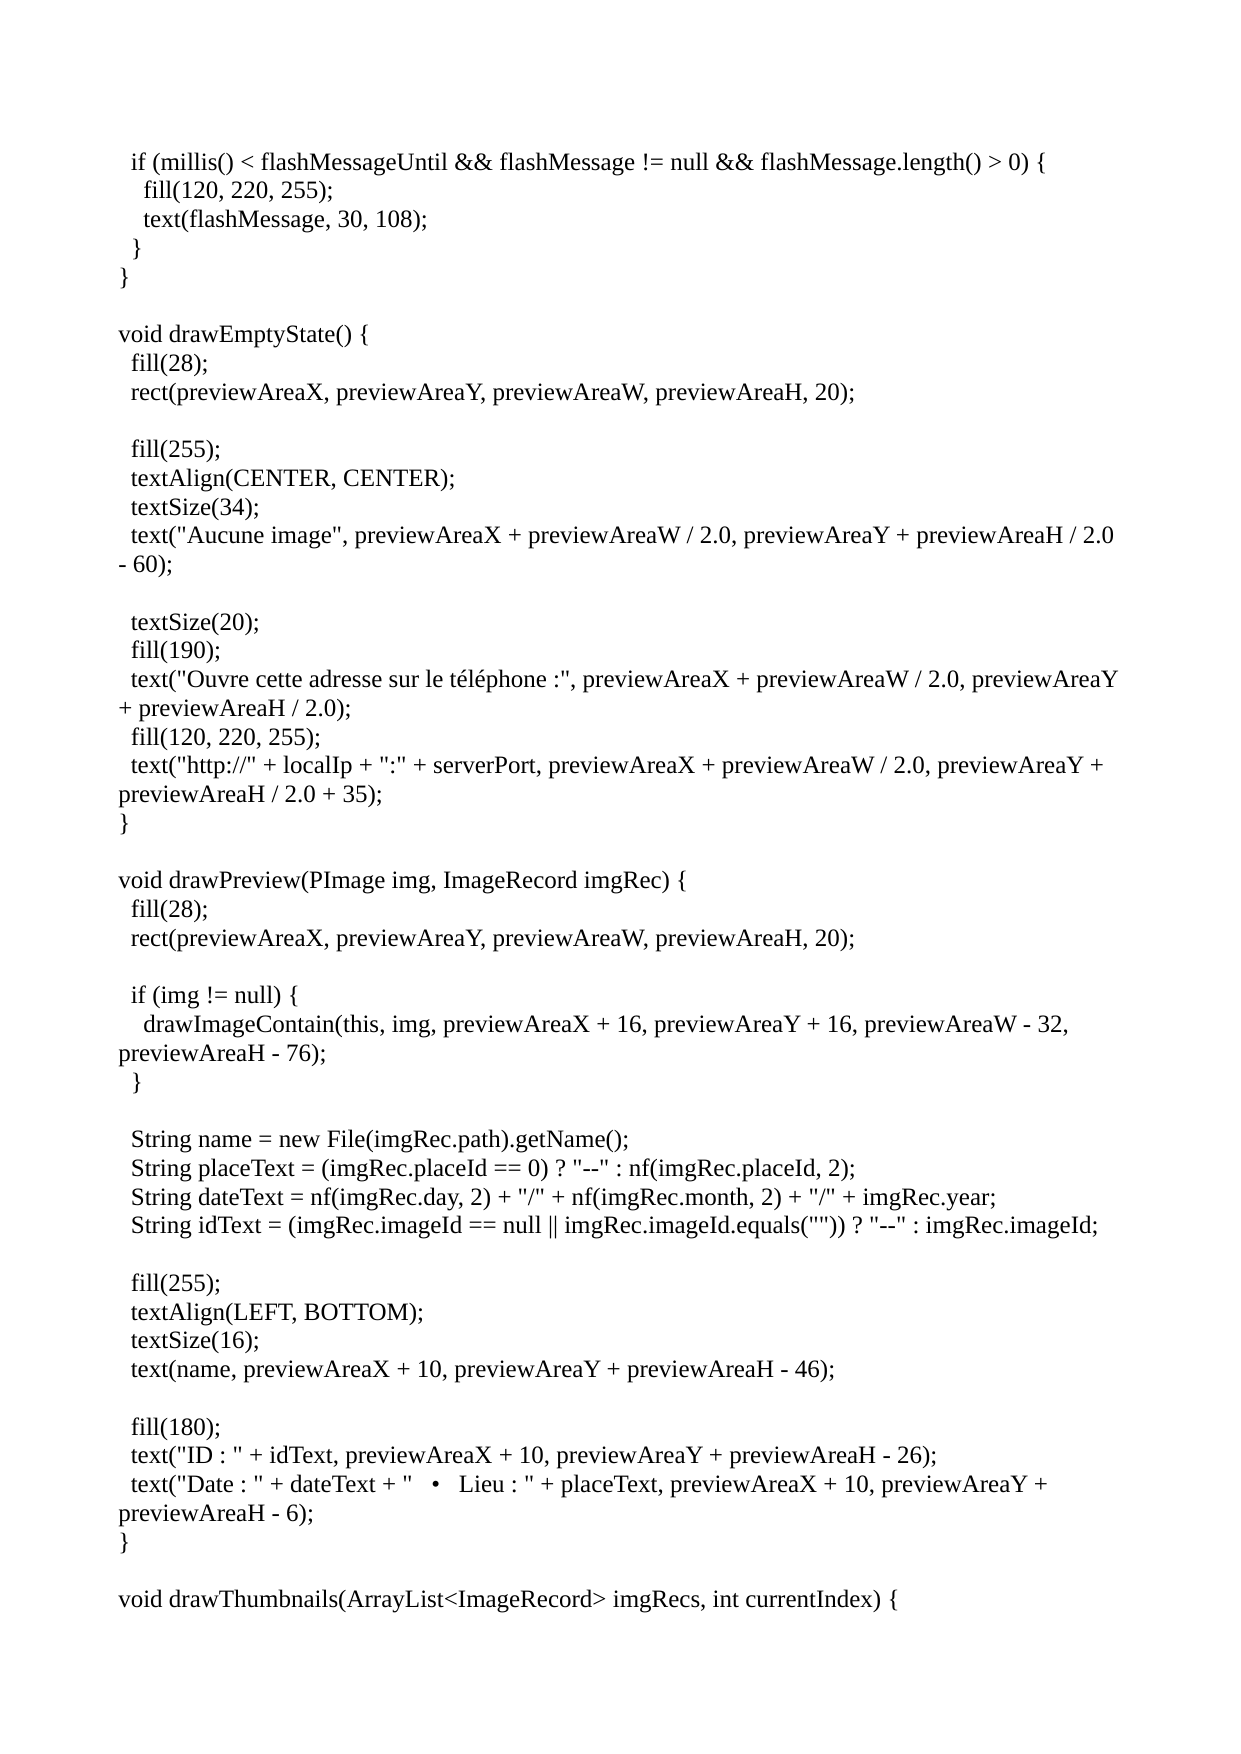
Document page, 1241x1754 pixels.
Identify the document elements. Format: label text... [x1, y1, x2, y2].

text text("Ouvre cette adresse sur le téléphone :", previewAreaX + previewAreaW / 2.0, previewAreaY + previewAreaH / 2.0); [118, 664, 1122, 722]
text text("ID : " + idText, previewAreaX + 10, previewAreaY + previewAreaH - 26); [118, 1441, 1122, 1469]
text void drawThumbnails(ArrayList<ImageRecord> imgRecs, int currentIndex) { [118, 1584, 1122, 1613]
text } [118, 233, 1122, 262]
text void drawPreview(PImage img, ImageRecord imgRec) { [118, 866, 1122, 894]
text rect(previewAreaX, previewAreaY, previewAreaW, previewAreaH, 20); [118, 923, 1122, 952]
text text("http://" + localIp + ":" + serverPort, previewAreaX + previewAreaW / 2.0, previewAreaY + previewAreaH / 2.0 + 35); [118, 751, 1122, 808]
text textAlign(LEFT, BOTTOM); [118, 1297, 1122, 1326]
text fill(120, 220, 255); [118, 176, 1122, 204]
text textSize(34); [118, 492, 1122, 521]
text void drawEmptyState() { [118, 319, 1122, 348]
text text(name, previewAreaX + 10, previewAreaY + previewAreaH - 46); [118, 1354, 1122, 1383]
text rect(previewAreaX, previewAreaY, previewAreaW, previewAreaH, 20); [118, 377, 1122, 406]
text if (millis() < flashMessageUntil && flashMessage != null && flashMessage.length() > 0) { [118, 147, 1122, 176]
text textAlign(CENTER, CENTER); [118, 463, 1122, 492]
text fill(255); [118, 1268, 1122, 1297]
text String dateText = nf(imgRec.day, 2) + "/" + nf(imgRec.month, 2) + "/" + imgRec.year; [118, 1182, 1122, 1211]
text } [118, 808, 1122, 837]
text textSize(20); [118, 607, 1122, 636]
text } [118, 1067, 1122, 1096]
text } [118, 1527, 1122, 1556]
text String name = new File(imgRec.path).getName(); [118, 1124, 1122, 1153]
text text("Date : " + dateText + " • Lieu : " + placeText, previewAreaX + 10, previewAreaY + previewAreaH - 6); [118, 1469, 1122, 1527]
text text("Aucune image", previewAreaX + previewAreaW / 2.0, previewAreaY + previewAreaH / 2.0 - 60); [118, 521, 1122, 578]
text fill(255); [118, 434, 1122, 463]
text } [118, 262, 1122, 291]
text fill(120, 220, 255); [118, 722, 1122, 751]
text fill(180); [118, 1412, 1122, 1441]
text String placeText = (imgRec.placeId == 0) ? "--" : nf(imgRec.placeId, 2); [118, 1153, 1122, 1182]
text text(flashMessage, 30, 108); [118, 204, 1122, 233]
text String idText = (imgRec.imageId == null || imgRec.imageId.equals("")) ? "--" : imgRec.imageId; [118, 1211, 1122, 1239]
text if (img != null) { [118, 981, 1122, 1009]
text fill(190); [118, 636, 1122, 664]
text fill(28); [118, 894, 1122, 923]
text fill(28); [118, 348, 1122, 377]
text textSize(16); [118, 1326, 1122, 1354]
text drawImageContain(this, img, previewAreaX + 16, previewAreaY + 16, previewAreaW - 32, previewAreaH - 76); [118, 1009, 1122, 1067]
